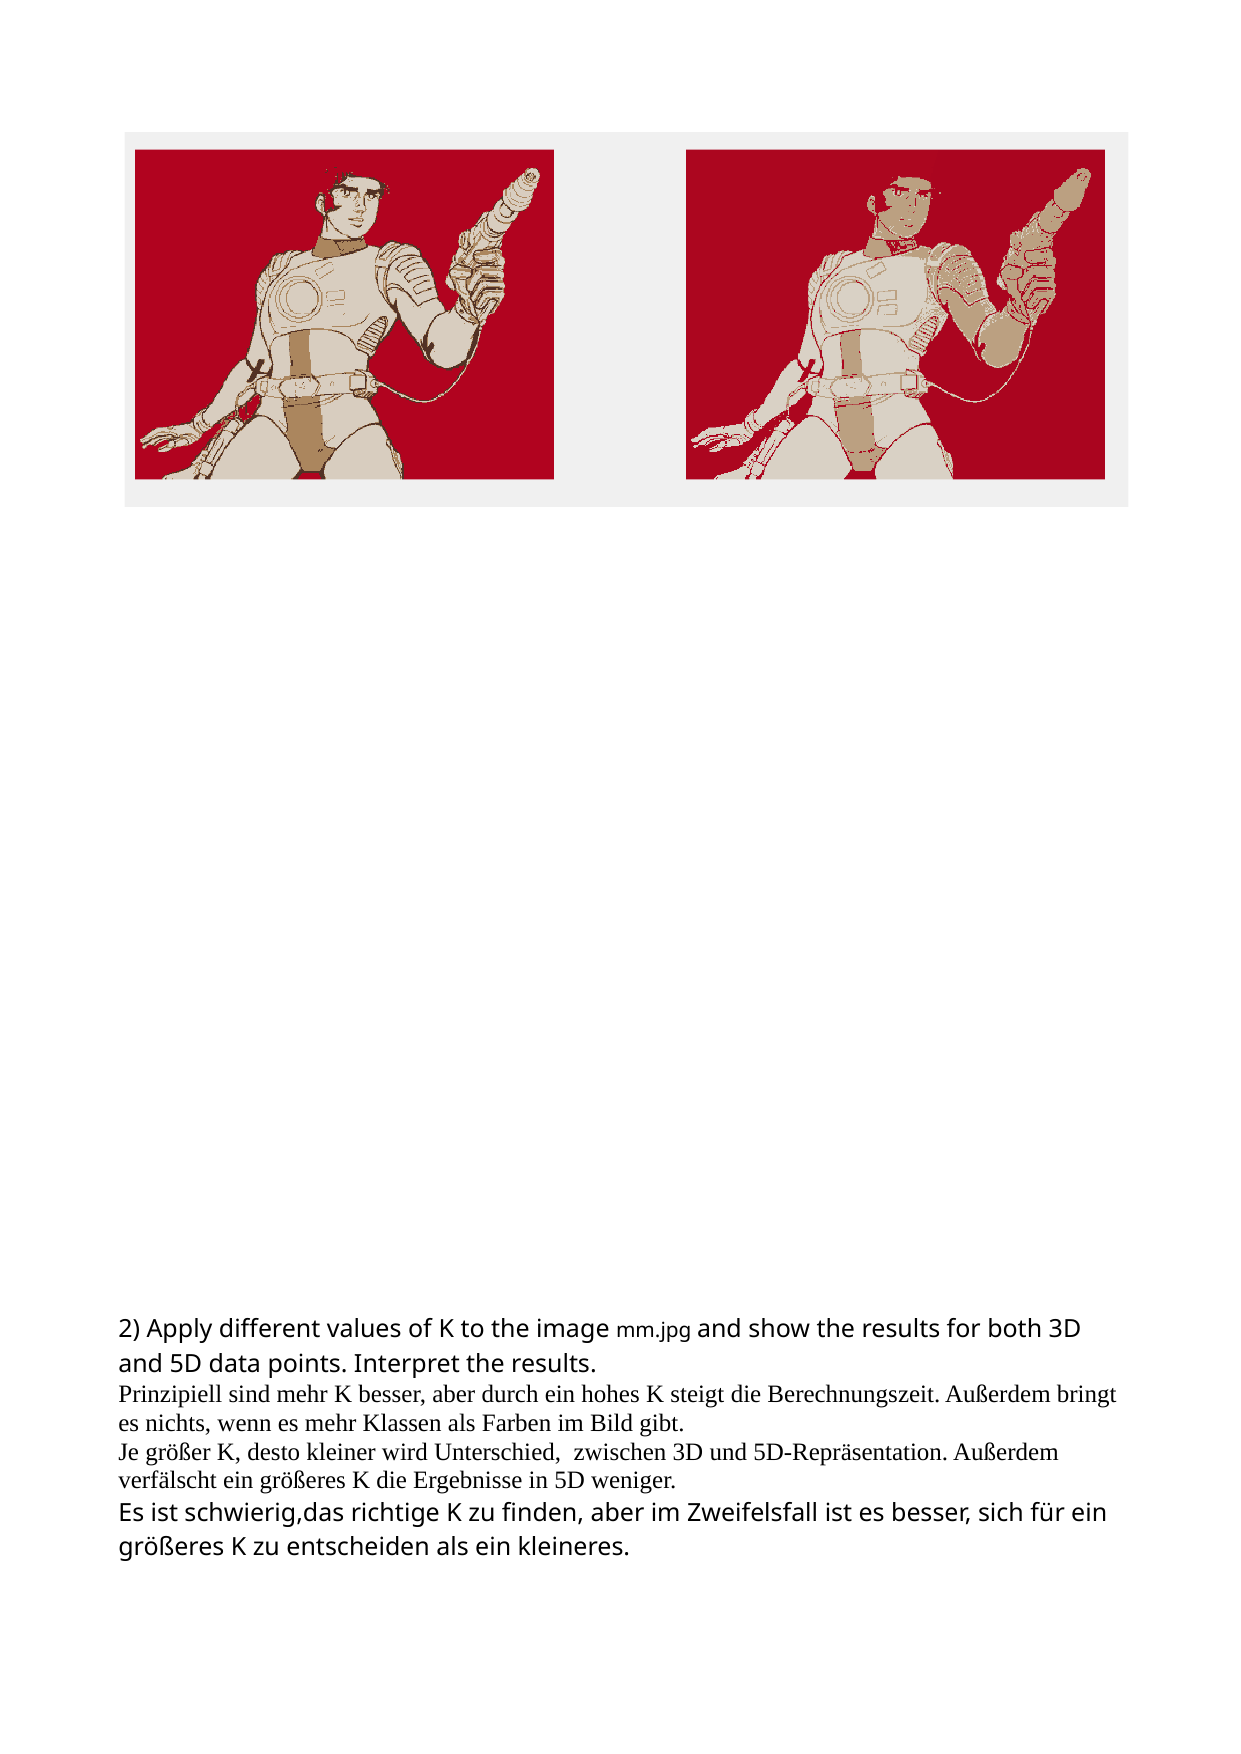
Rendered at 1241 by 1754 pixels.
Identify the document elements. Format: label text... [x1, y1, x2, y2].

text 2) Apply different values of K to the image mm.jpg and show the results for both 3D and 5D data points. Interpret the results. [118, 1311, 1122, 1379]
text Prinzipiell sind mehr K besser, aber durch ein hohes K steigt die Berechnungszeit. Außerdem bringt es nichts, wenn es mehr Klassen als Farben im Bild gibt. [118, 1379, 1122, 1437]
picture [124, 132, 1129, 507]
text Je größer K, desto kleiner wird Unterschied, zwischen 3D und 5D-Repräsentation. Außerdem verfälscht ein größeres K die Ergebnisse in 5D weniger. [118, 1437, 1122, 1494]
text Es ist schwierig,das richtige K zu finden, aber im Zweifelsfall ist es besser, sich für ein größeres K zu entscheiden als ein kleineres. [118, 1494, 1122, 1562]
